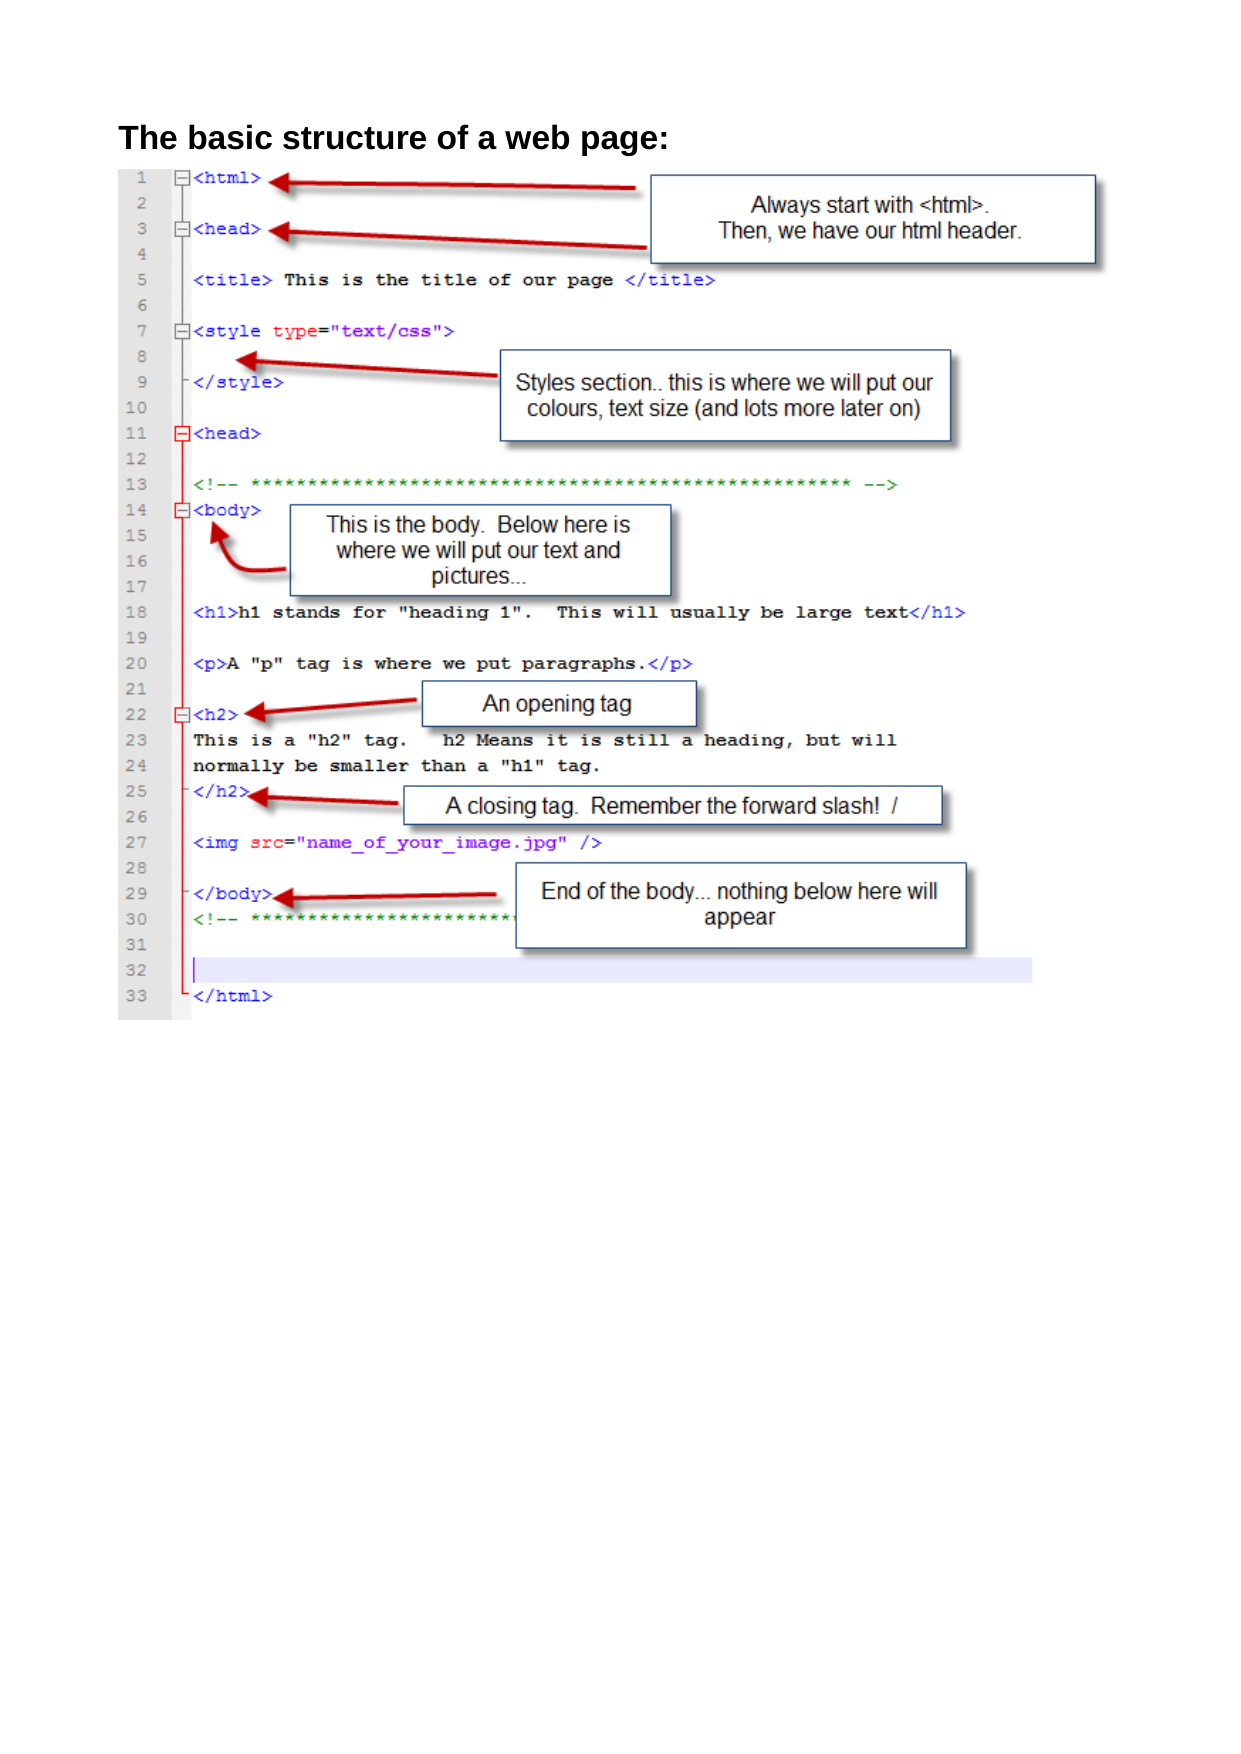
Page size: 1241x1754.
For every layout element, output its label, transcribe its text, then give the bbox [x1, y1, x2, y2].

subtitle The basic structure of a web page: [118, 118, 1122, 157]
picture [118, 169, 1122, 1020]
